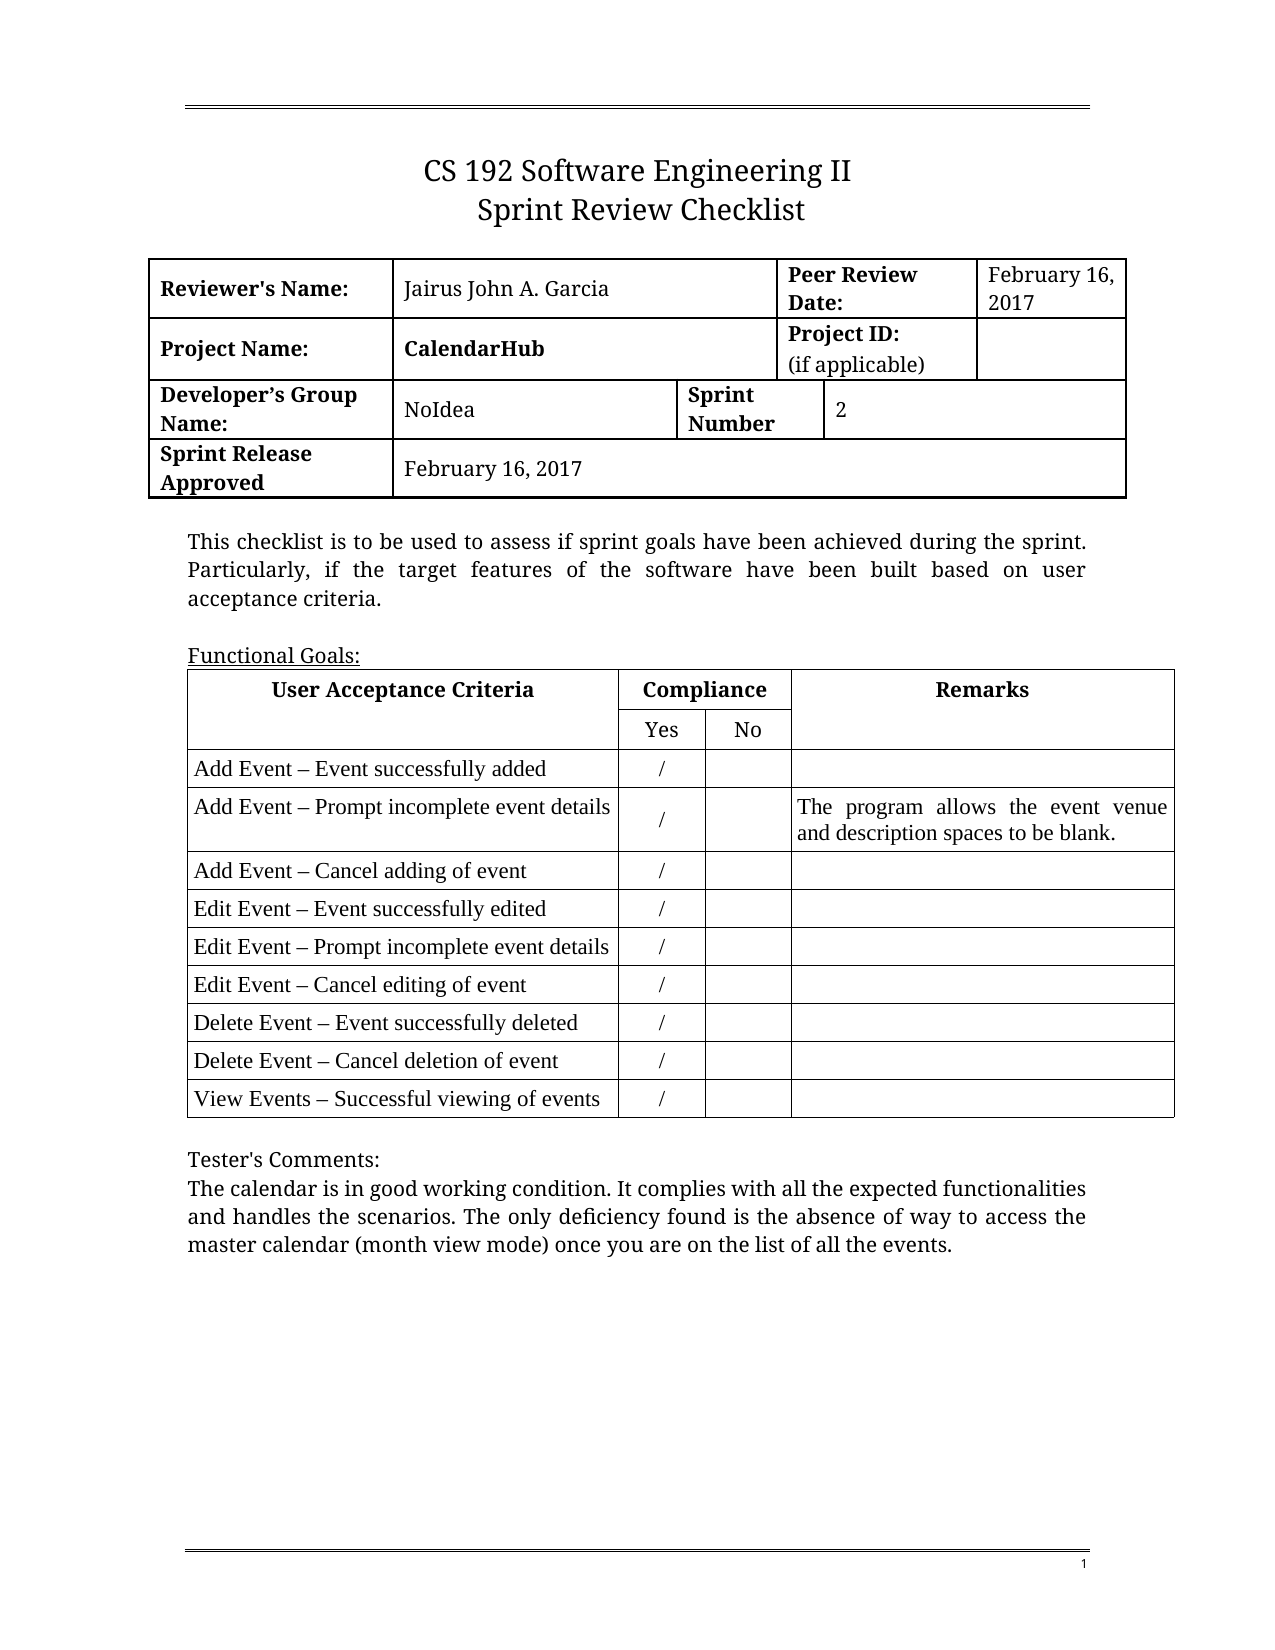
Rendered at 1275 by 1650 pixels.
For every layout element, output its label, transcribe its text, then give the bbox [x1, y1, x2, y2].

table_cell Edit Event – Prompt incomplete event details [188, 928, 618, 965]
table_header Remarks [792, 670, 1174, 749]
table_cell [706, 1080, 791, 1117]
table_cell NoIdea [394, 381, 676, 437]
table_cell Add Event – Event successfully added [188, 750, 618, 787]
table_cell [792, 852, 1174, 889]
table_cell / [619, 750, 705, 787]
table_header Jairus John A. Garcia [394, 260, 776, 317]
table_cell [706, 890, 791, 927]
table_cell Sprint Release Approved [150, 440, 392, 496]
table_cell 2 [825, 381, 1125, 437]
table_cell Yes [619, 710, 705, 749]
table_cell [706, 1004, 791, 1041]
table_cell Project Name: [150, 319, 392, 378]
table_cell / [619, 1004, 705, 1041]
table_cell / [619, 890, 705, 927]
table_cell CalendarHub [394, 319, 776, 378]
table_cell [792, 890, 1174, 927]
table_header User Acceptance Criteria [188, 670, 618, 749]
table_cell [706, 1042, 791, 1079]
table_cell No [706, 710, 791, 749]
table_cell View Events – Successful viewing of events [188, 1080, 618, 1117]
table_cell [706, 750, 791, 787]
table_cell [978, 319, 1125, 378]
table_cell / [619, 1042, 705, 1079]
text CS 192 Software Engineering II [187, 150, 1087, 190]
table_header Peer Review Date: [778, 260, 976, 317]
table_cell Developer’s Group Name: [150, 381, 392, 437]
text This checklist is to be used to assess if sprint goals have been achieved during the sprint. Particularly, if the target features of the software have been built based on user acceptance criteria. [187, 527, 1087, 612]
text The calendar is in good working condition. It complies with all the expected functionalities and handles the scenarios. The only deficiency found is the absence of way to access the master calendar (month view mode) once you are on the list of all the events. [187, 1174, 1087, 1259]
text Functional Goals: [187, 641, 1087, 669]
text Sprint Review Checklist [187, 190, 1087, 229]
table_header Reviewer's Name: [150, 260, 392, 317]
table_cell Project ID: [778, 319, 976, 348]
text Tester's Comments: [187, 1145, 1087, 1174]
table_cell Sprint Number [678, 381, 823, 437]
table_cell / [619, 852, 705, 889]
table_cell Add Event – Cancel adding of event [188, 852, 618, 889]
table_cell (if applicable) [778, 348, 976, 378]
table_cell [706, 966, 791, 1003]
table_cell / [619, 1080, 705, 1117]
table_cell / [619, 928, 705, 965]
table_cell [792, 1004, 1174, 1041]
table_cell Delete Event – Cancel deletion of event [188, 1042, 618, 1079]
table_cell February 16, 2017 [394, 440, 1125, 496]
table_cell [792, 750, 1174, 787]
table_cell Add Event – Prompt incomplete event details [188, 788, 618, 851]
table_cell [706, 928, 791, 965]
table_cell [792, 928, 1174, 965]
table_cell [792, 1080, 1174, 1117]
table_cell [792, 966, 1174, 1003]
table_cell Delete Event – Event successfully deleted [188, 1004, 618, 1041]
table_cell Edit Event – Event successfully edited [188, 890, 618, 927]
table_cell / [619, 966, 705, 1003]
table_cell / [619, 788, 705, 851]
table_header Compliance [619, 670, 791, 709]
table_cell [706, 788, 791, 851]
table_header February 16, 2017 [978, 260, 1125, 317]
table_cell [706, 852, 791, 889]
table_cell Edit Event – Cancel editing of event [188, 966, 618, 1003]
table_cell [792, 1042, 1174, 1079]
table_cell The program allows the event venue and description spaces to be blank. [792, 788, 1174, 851]
